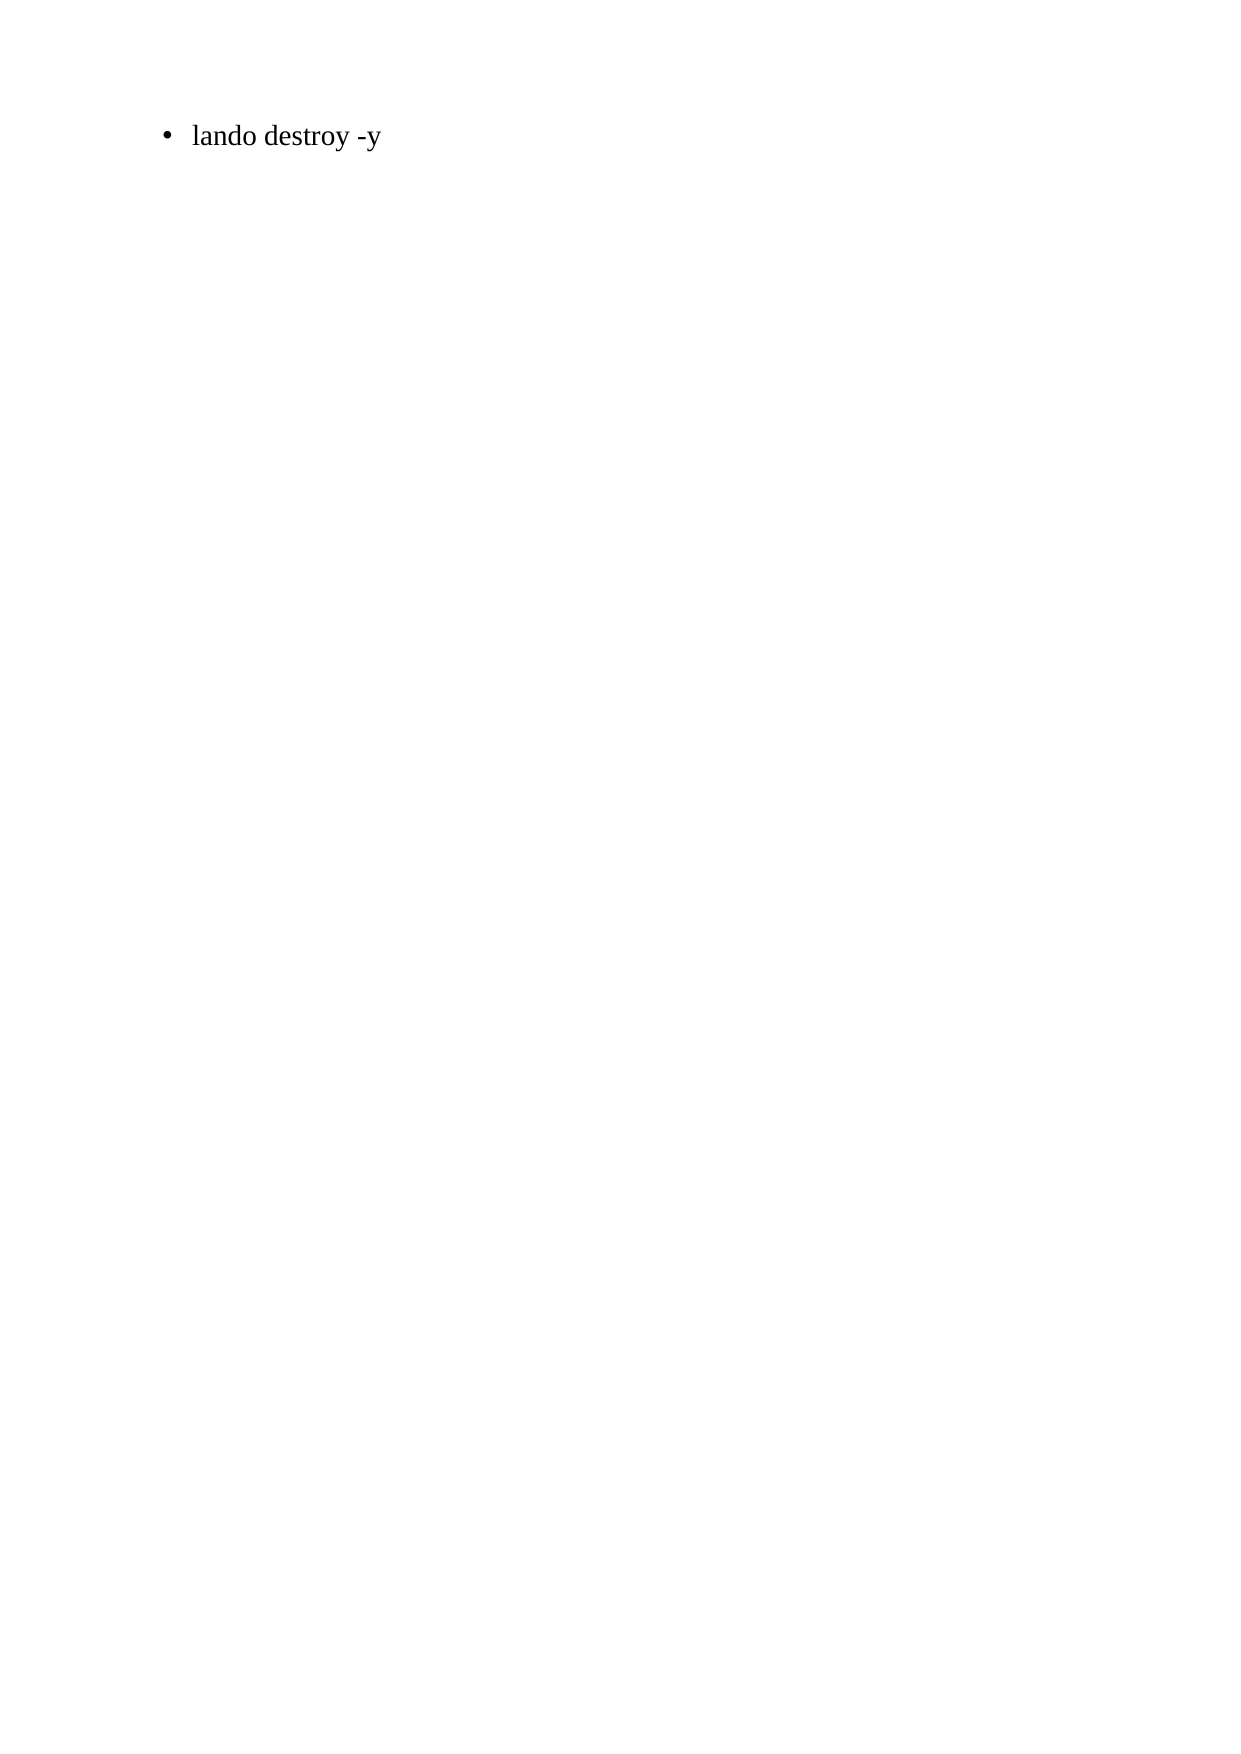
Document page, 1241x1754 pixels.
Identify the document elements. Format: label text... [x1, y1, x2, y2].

list lando destroy -y [162, 118, 1122, 152]
